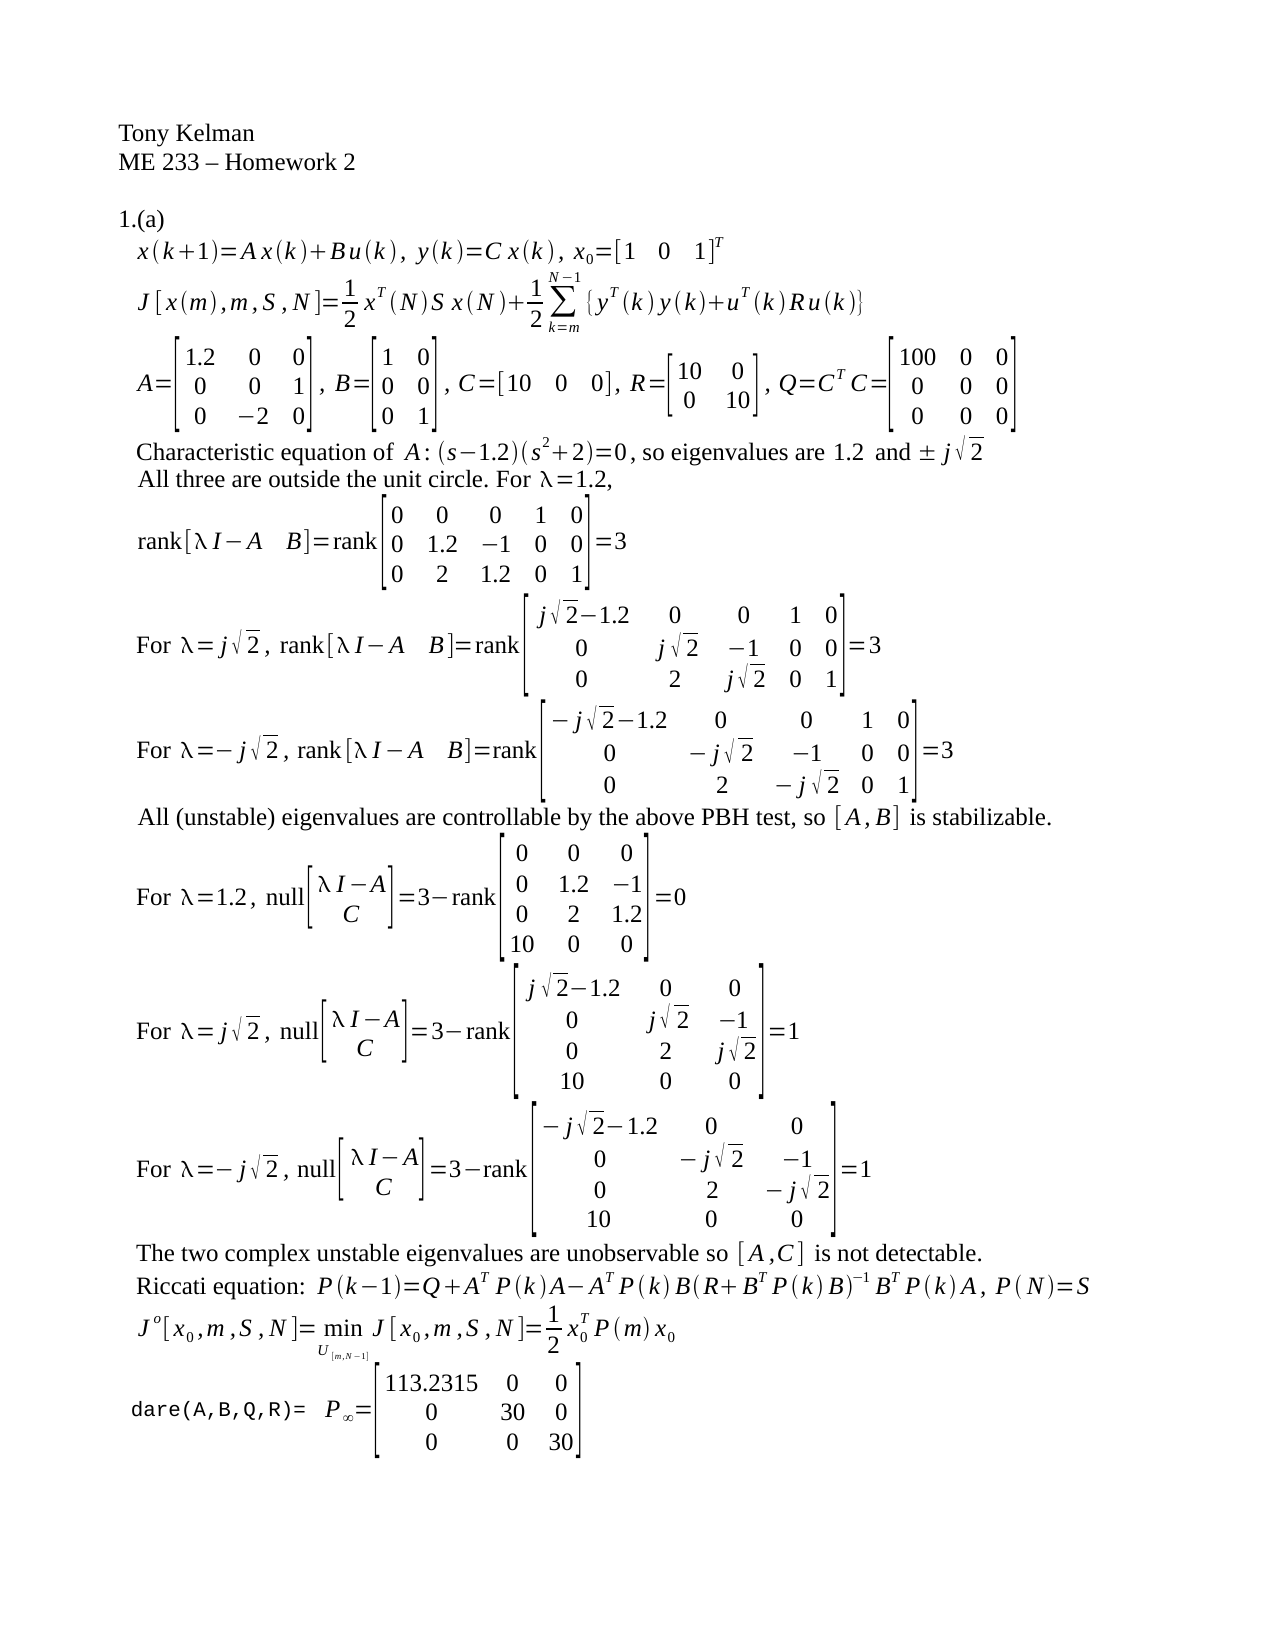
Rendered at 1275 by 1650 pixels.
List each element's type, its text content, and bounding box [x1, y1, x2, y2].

text dare(A,B,Q,R)= [118, 1361, 1157, 1460]
text Tony Kelman [118, 118, 1157, 147]
text 1.(a) [118, 204, 1157, 233]
text ME 233 – Homework 2 [118, 147, 1157, 176]
